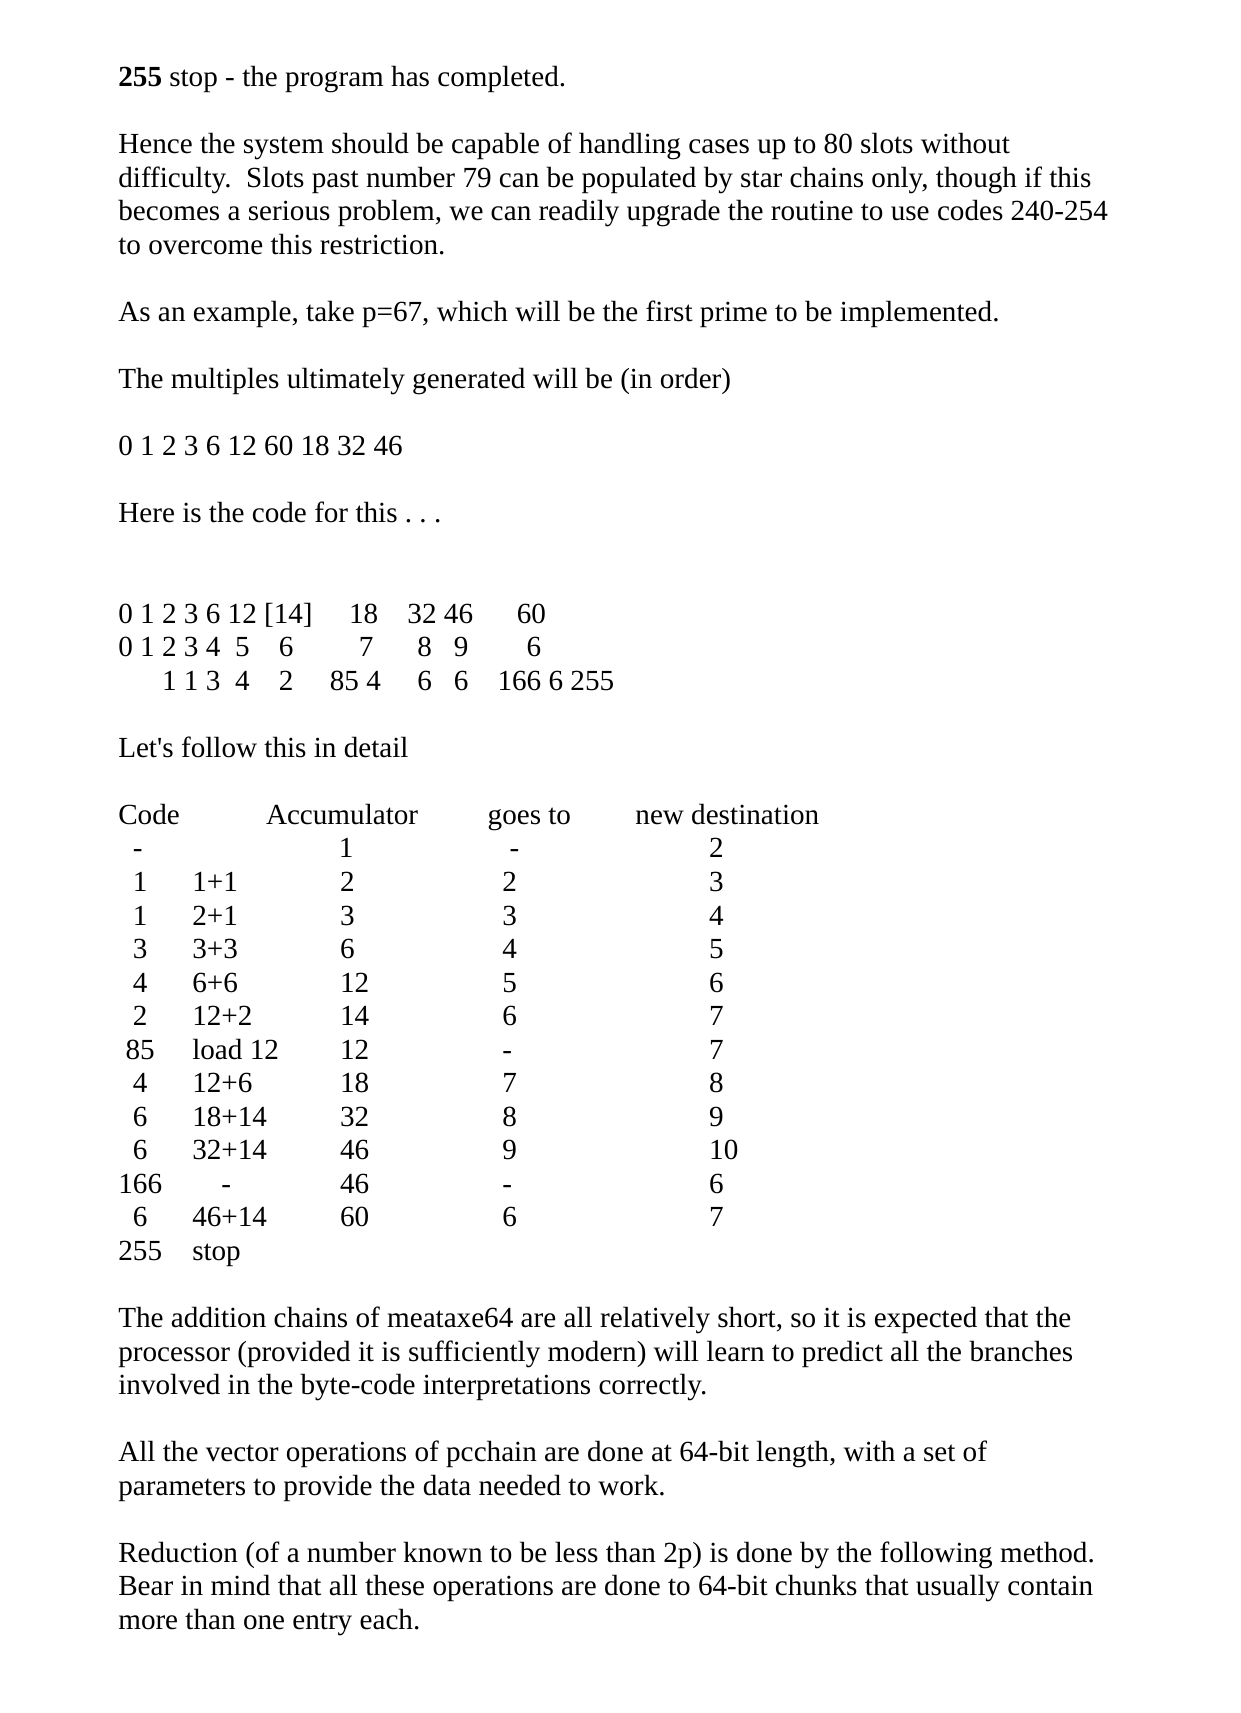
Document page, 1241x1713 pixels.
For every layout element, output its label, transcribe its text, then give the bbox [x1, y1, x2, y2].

text 0 1 2 3 4 5 6 7 8 9 6 [118, 629, 1122, 663]
text 255 stop - the program has completed. [118, 59, 1122, 93]
text Reduction (of a number known to be less than 2p) is done by the following method. Bear in mind that all these operations are done to 64-bit chunks that usually contain more than one entry each. [118, 1535, 1122, 1636]
text 6 46+14 60 6 7 [118, 1199, 1122, 1233]
text 6 32+14 46 9 10 [118, 1132, 1122, 1166]
text Hence the system should be capable of handling cases up to 80 slots without difficulty. Slots past number 79 can be populated by star chains only, though if this becomes a serious problem, we can readily upgrade the routine to use codes 240-254 to overcome this restriction. [118, 126, 1122, 260]
text Here is the code for this . . . [118, 495, 1122, 529]
text 0 1 2 3 6 12 60 18 32 46 [118, 428, 1122, 462]
text 4 12+6 18 7 8 [118, 1065, 1122, 1099]
text As an example, take p=67, which will be the first prime to be implemented. [118, 294, 1122, 327]
text 6 18+14 32 8 9 [118, 1099, 1122, 1132]
text 1 1+1 2 2 3 [118, 864, 1122, 898]
text 4 6+6 12 5 6 [118, 965, 1122, 998]
text 255 stop [118, 1233, 1122, 1267]
text 166 - 46 - 6 [118, 1166, 1122, 1199]
text All the vector operations of pcchain are done at 64-bit length, with a set of parameters to provide the data needed to work. [118, 1434, 1122, 1501]
text 3 3+3 6 4 5 [118, 931, 1122, 965]
text 1 1 3 4 2 85 4 6 6 166 6 255 [118, 663, 1122, 696]
text - 1 - 2 [118, 831, 1122, 864]
text Code Accumulator goes to new destination [118, 797, 1122, 831]
text The addition chains of meataxe64 are all relatively short, so it is expected that the processor (provided it is sufficiently modern) will learn to predict all the branches involved in the byte-code interpretations correctly. [118, 1300, 1122, 1401]
text 85 load 12 12 - 7 [118, 1032, 1122, 1065]
text Let's follow this in detail [118, 730, 1122, 763]
text The multiples ultimately generated will be (in order) [118, 361, 1122, 394]
text 1 2+1 3 3 4 [118, 898, 1122, 931]
text 0 1 2 3 6 12 [14] 18 32 46 60 [118, 596, 1122, 629]
text 2 12+2 14 6 7 [118, 998, 1122, 1032]
